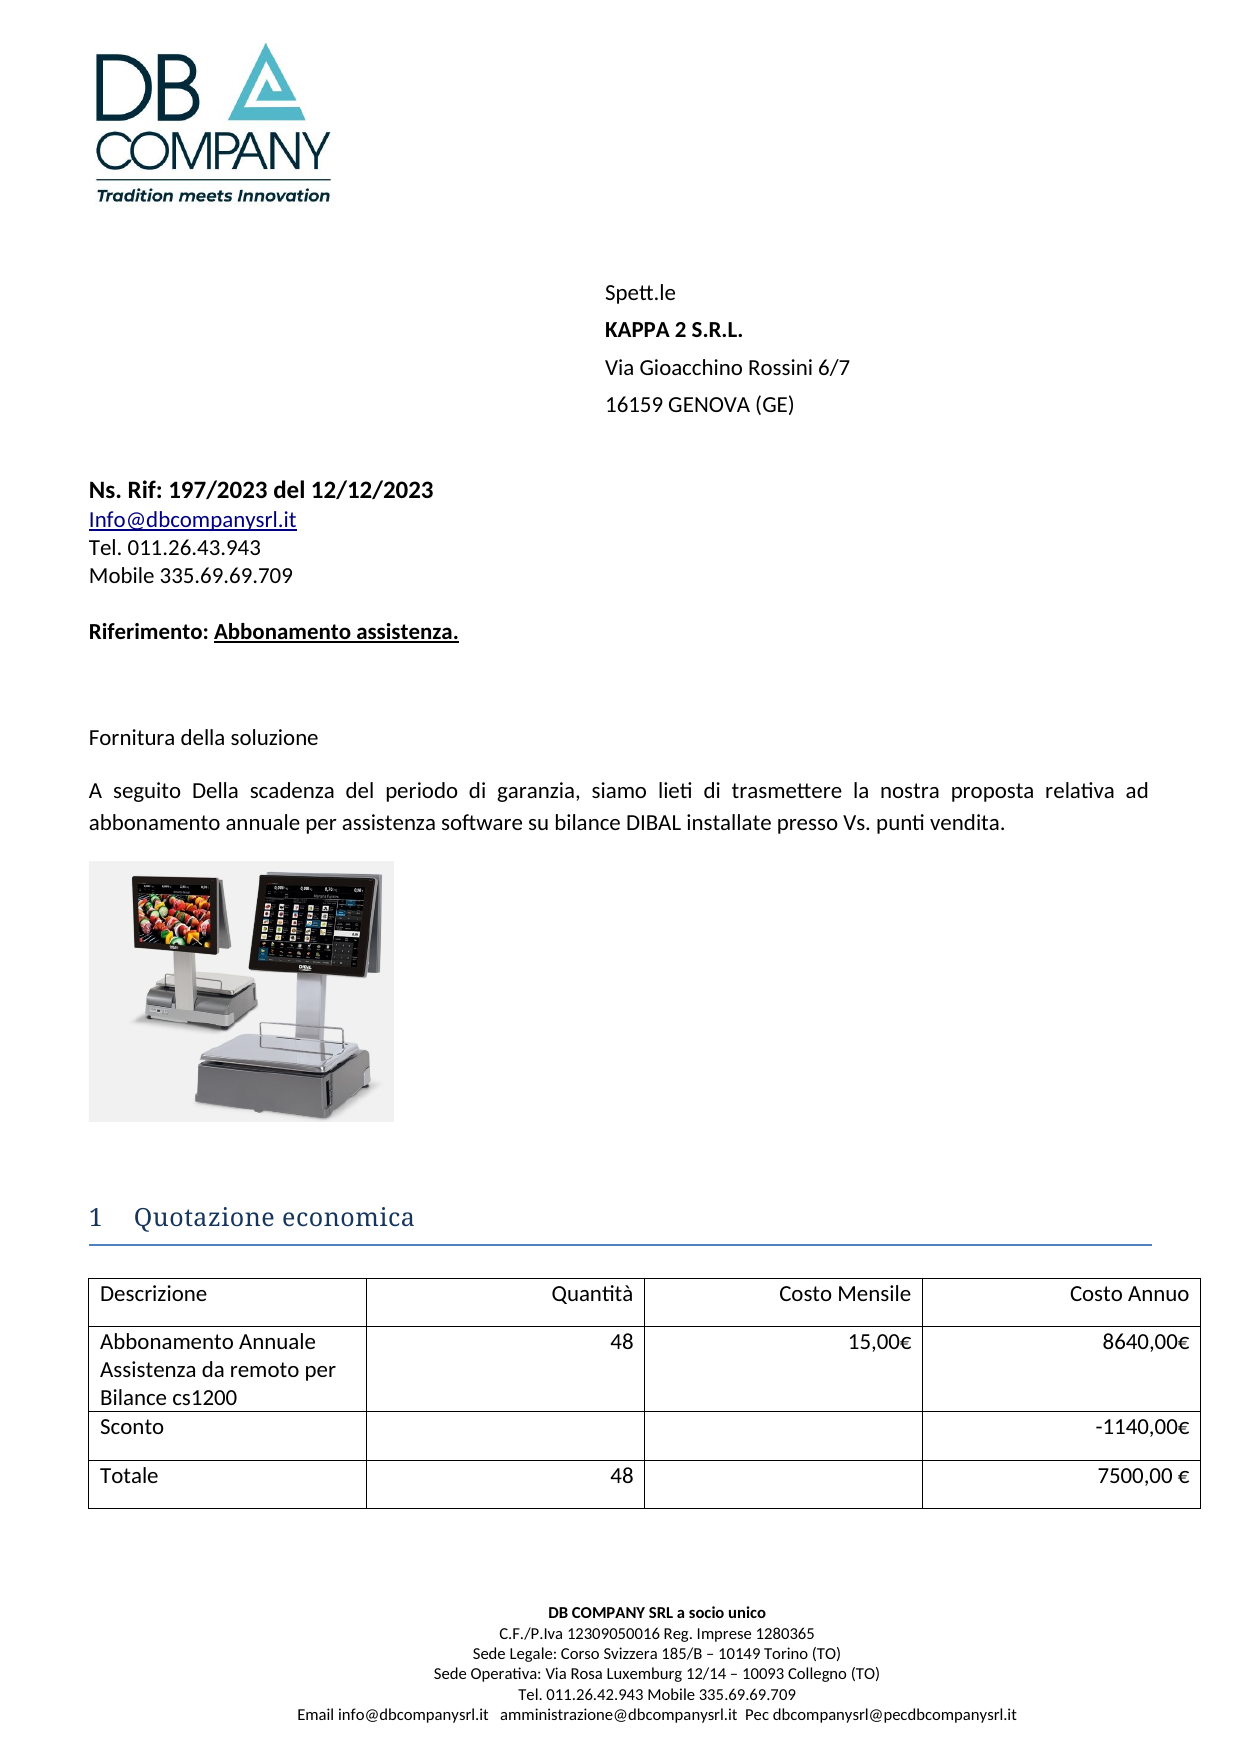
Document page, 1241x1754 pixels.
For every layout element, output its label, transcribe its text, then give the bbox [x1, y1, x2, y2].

table_cell 15,00€ [645, 1327, 922, 1411]
text Info@dbcompanysrl.it [89, 505, 1152, 533]
table_cell Sconto [89, 1412, 366, 1460]
table_cell 48 [367, 1461, 644, 1508]
text Riferimento: Abbonamento assistenza. [89, 617, 1152, 645]
text Mobile 335.69.69.709 [89, 561, 1152, 589]
table_cell Abbonamento Annuale Assistenza da remoto per Bilance cs1200 [89, 1327, 366, 1411]
table_header Costo Annuo [923, 1279, 1200, 1326]
table_header Quantità [367, 1279, 644, 1326]
text Via Gioacchino Rossini 6/7 [89, 362, 1152, 379]
text 16159 GENOVA (GE) [89, 399, 1152, 416]
text Spett.le [89, 287, 1152, 304]
table_header Descrizione [89, 1279, 366, 1326]
text Tel. 011.26.43.943 [89, 533, 1152, 561]
table_cell [645, 1412, 922, 1460]
subtitle Quotazione economica [89, 1200, 1152, 1244]
table_cell 7500,00 € [923, 1461, 1200, 1508]
table_cell [367, 1412, 644, 1460]
text A seguito Della scadenza del periodo di garanzia, siamo lieti di trasmettere la nostra proposta relativa ad abbonamento annuale per assistenza software su bilance DIBAL installate presso Vs. punti vendita. [89, 776, 1152, 836]
text KAPPA 2 S.R.L. [89, 324, 1152, 341]
table_cell -1140,00€ [923, 1412, 1200, 1460]
table_cell 8640,00€ [923, 1327, 1200, 1411]
table_cell 48 [367, 1327, 644, 1411]
text Fornitura della soluzione [89, 723, 1152, 751]
text Ns. Rif: 197/2023 del 12/12/2023 [89, 474, 1152, 505]
table_header Costo Mensile [645, 1279, 922, 1326]
table_cell [645, 1461, 922, 1508]
table_cell Totale [89, 1461, 366, 1508]
